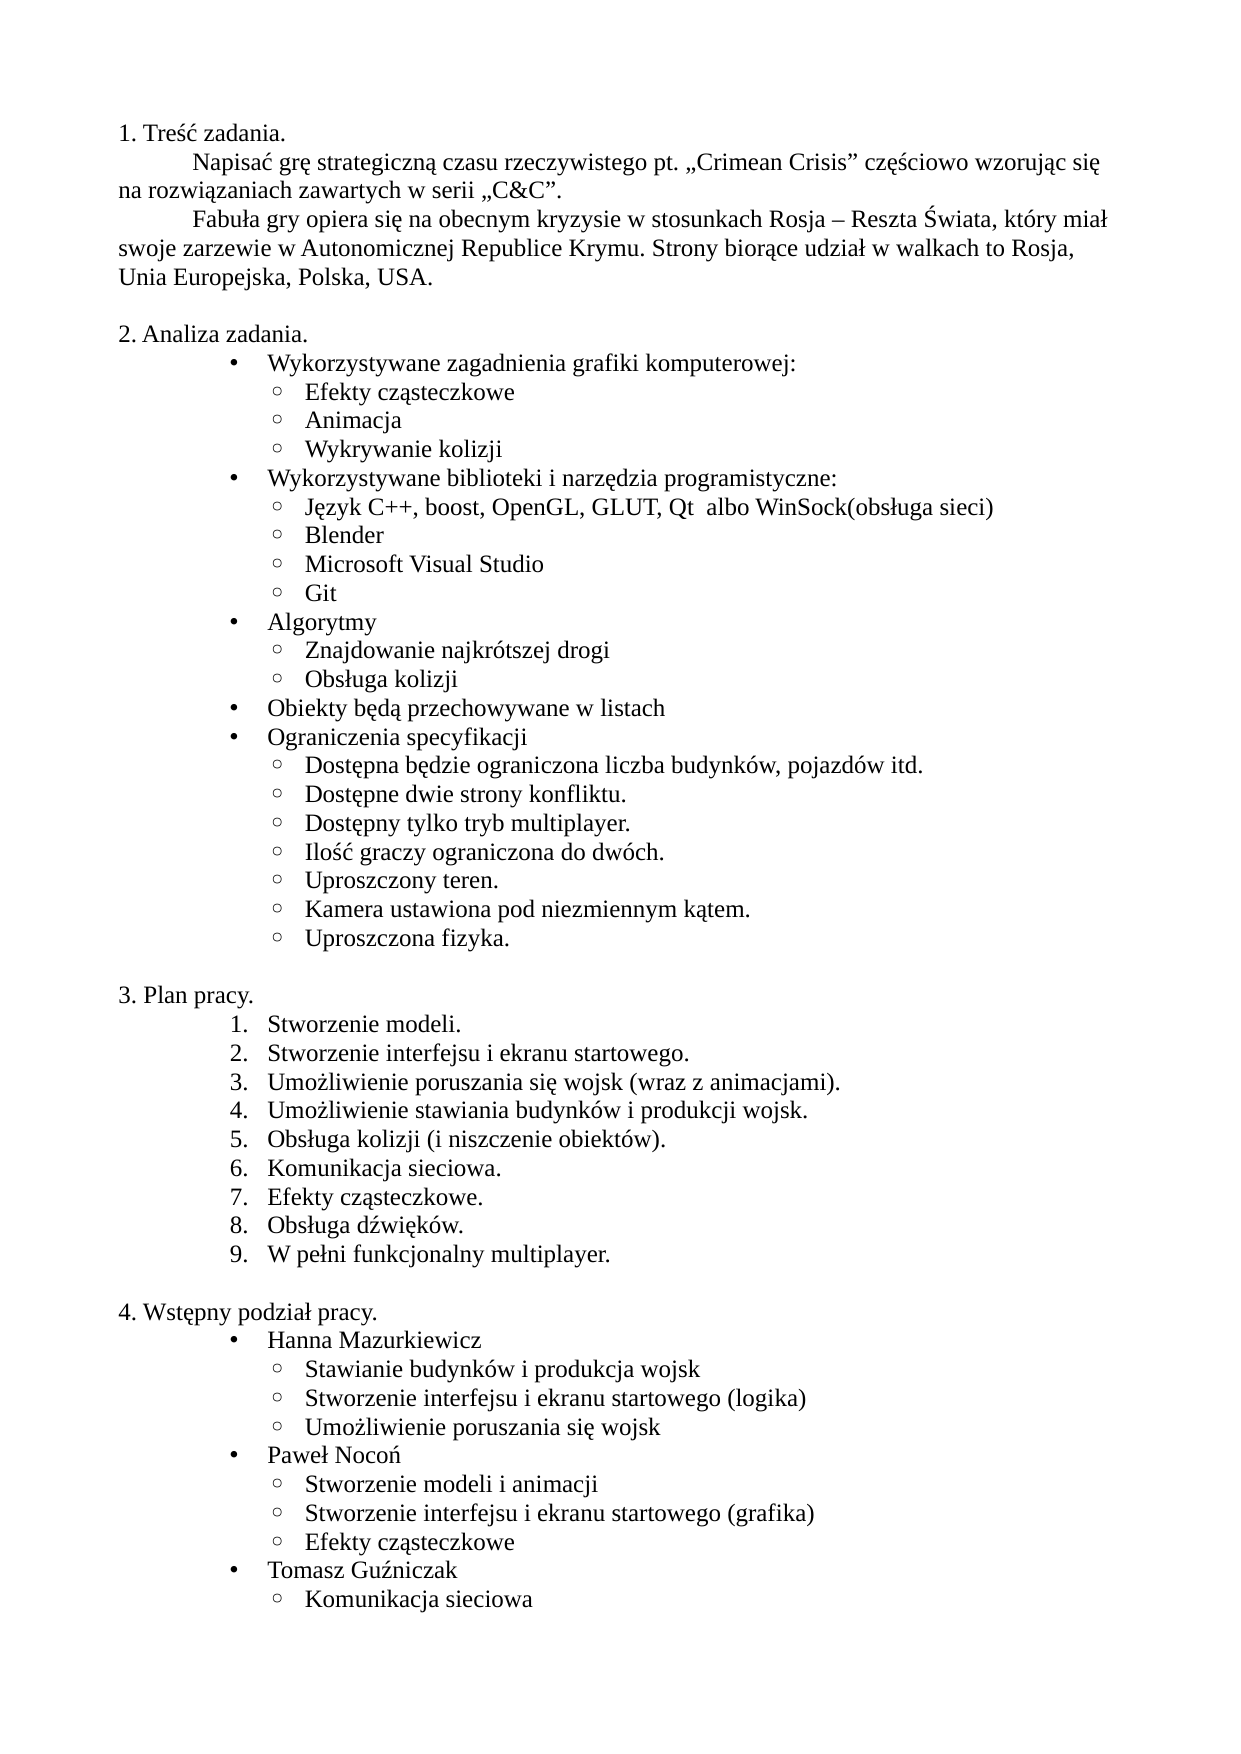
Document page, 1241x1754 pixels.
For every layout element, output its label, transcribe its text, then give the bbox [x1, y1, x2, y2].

list Uproszczona fizyka. [267, 923, 1122, 952]
list Dostępna będzie ograniczona liczba budynków, pojazdów itd. [267, 751, 1122, 779]
list Stworzenie interfejsu i ekranu startowego. [229, 1038, 1122, 1067]
list Paweł Nocoń [229, 1441, 1122, 1469]
list Wykorzystywane biblioteki i narzędzia programistyczne: [229, 463, 1122, 492]
list Stworzenie interfejsu i ekranu startowego (grafika) [267, 1498, 1122, 1527]
text 2. Analiza zadania. [118, 319, 1122, 348]
list Umożliwienie poruszania się wojsk [267, 1412, 1122, 1441]
list Tomasz Guźniczak [229, 1556, 1122, 1584]
list Stworzenie modeli i animacji [267, 1469, 1122, 1498]
list Hanna Mazurkiewicz [229, 1326, 1122, 1354]
text 1. Treść zadania. [118, 118, 1122, 147]
list W pełni funkcjonalny multiplayer. [229, 1239, 1122, 1268]
list Komunikacja sieciowa [267, 1584, 1122, 1613]
list Dostępny tylko tryb multiplayer. [267, 808, 1122, 837]
list Stworzenie modeli. [229, 1009, 1122, 1038]
list Algorytmy [229, 607, 1122, 636]
list Obsługa kolizji (i niszczenie obiektów). [229, 1124, 1122, 1153]
list Obsługa kolizji [267, 664, 1122, 693]
text 3. Plan pracy. [118, 981, 1122, 1009]
list Wykrywanie kolizji [267, 434, 1122, 463]
list Znajdowanie najkrótszej drogi [267, 636, 1122, 664]
list Uproszczony teren. [267, 866, 1122, 894]
list Umożliwienie stawiania budynków i produkcji wojsk. [229, 1096, 1122, 1124]
list Obiekty będą przechowywane w listach [229, 693, 1122, 722]
text Fabuła gry opiera się na obecnym kryzysie w stosunkach Rosja – Reszta Świata, który miał swoje zarzewie w Autonomicznej Republice Krymu. Strony biorące udział w walkach to Rosja, Unia Europejska, Polska, USA. [118, 204, 1122, 291]
list Wykorzystywane zagadnienia grafiki komputerowej: [229, 348, 1122, 377]
list Komunikacja sieciowa. [229, 1153, 1122, 1182]
list Dostępne dwie strony konfliktu. [267, 779, 1122, 808]
list Animacja [267, 406, 1122, 434]
list Efekty cząsteczkowe [267, 1527, 1122, 1556]
text 4. Wstępny podział pracy. [118, 1297, 1122, 1326]
list Umożliwienie poruszania się wojsk (wraz z animacjami). [229, 1067, 1122, 1096]
list Ograniczenia specyfikacji [229, 722, 1122, 751]
list Ilość graczy ograniczona do dwóch. [267, 837, 1122, 866]
list Kamera ustawiona pod niezmiennym kątem. [267, 894, 1122, 923]
list Blender [267, 521, 1122, 549]
list Język C++, boost, OpenGL, GLUT, Qt albo WinSock(obsługa sieci) [267, 492, 1122, 521]
list Efekty cząsteczkowe [267, 377, 1122, 406]
list Obsługa dźwięków. [229, 1211, 1122, 1239]
list Git [267, 578, 1122, 607]
list Efekty cząsteczkowe. [229, 1182, 1122, 1211]
list Stawianie budynków i produkcja wojsk [267, 1354, 1122, 1383]
list Microsoft Visual Studio [267, 549, 1122, 578]
list Stworzenie interfejsu i ekranu startowego (logika) [267, 1383, 1122, 1412]
text Napisać grę strategiczną czasu rzeczywistego pt. „Crimean Crisis” częściowo wzorując się na rozwiązaniach zawartych w serii „C&C”. [118, 147, 1122, 204]
